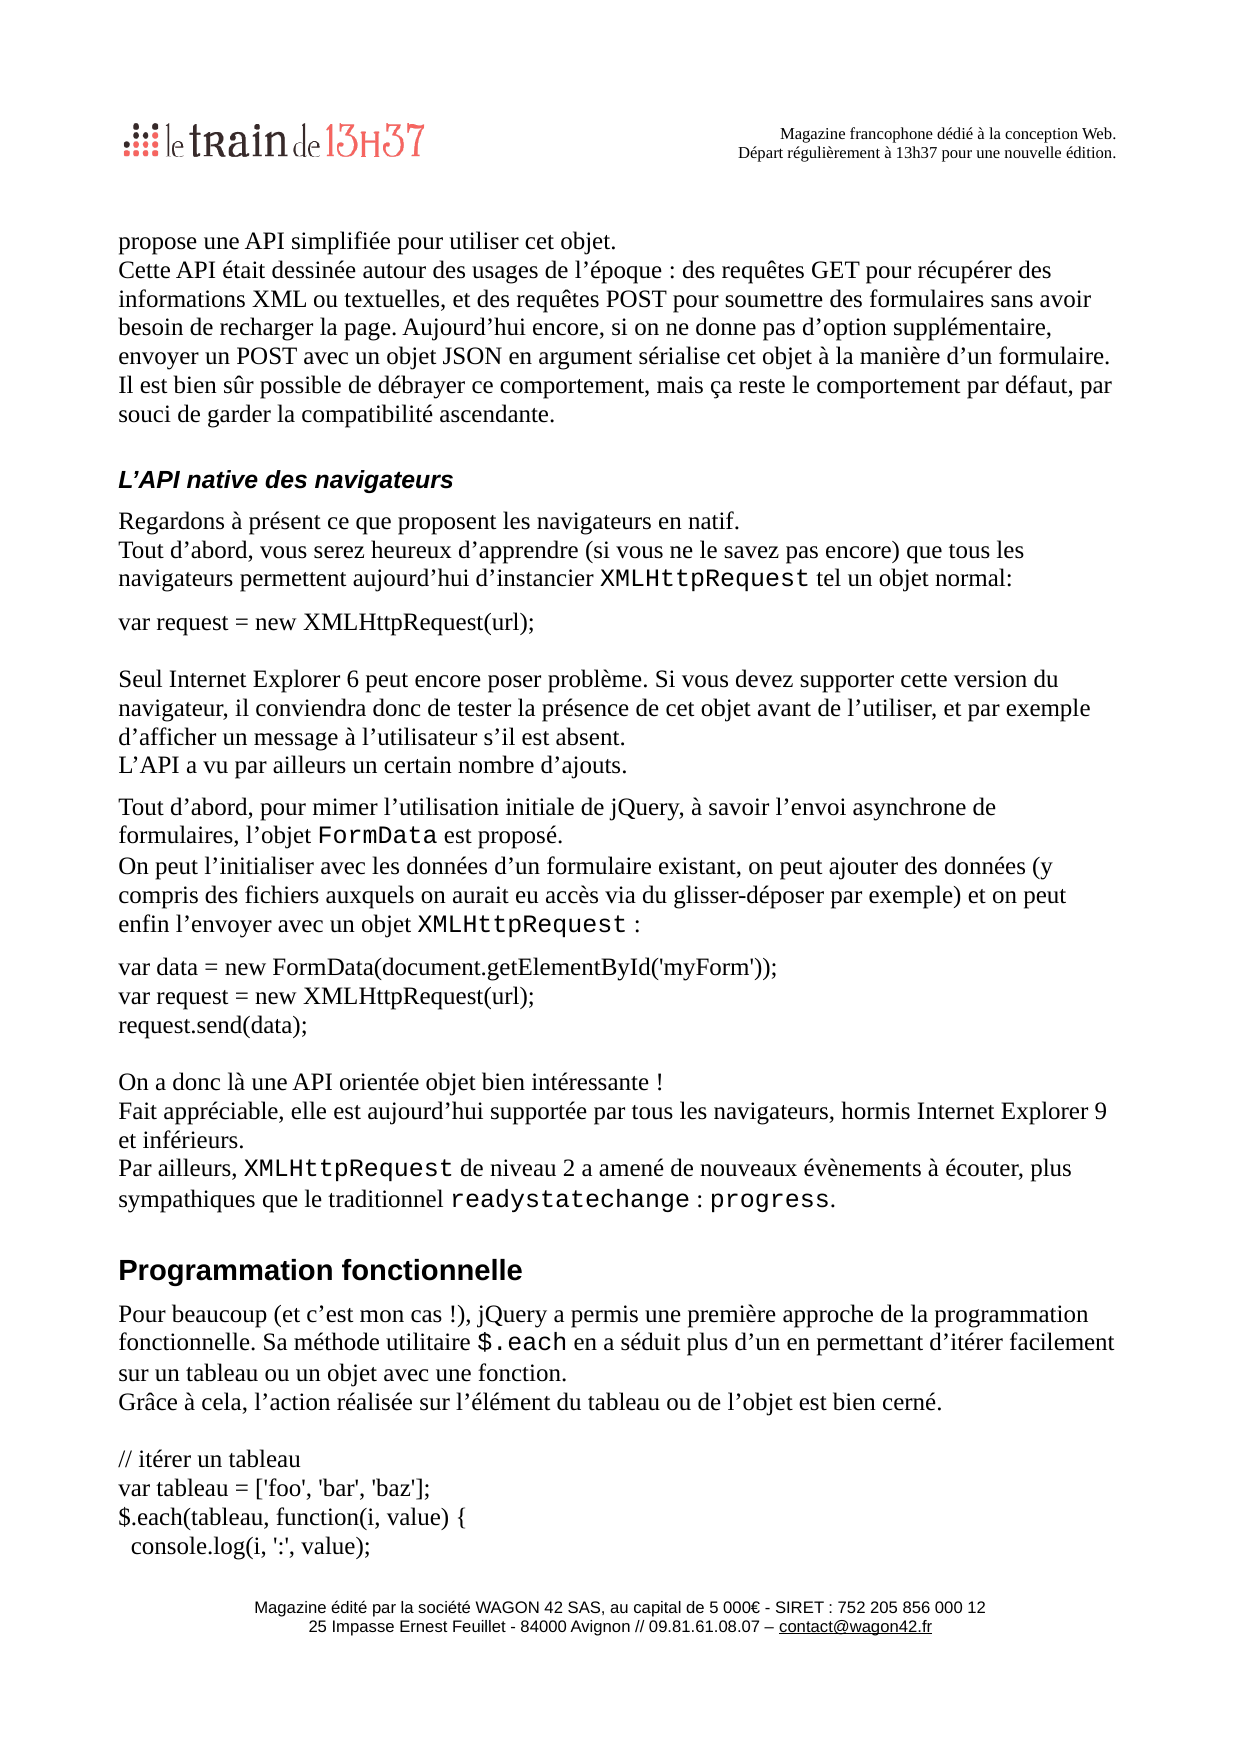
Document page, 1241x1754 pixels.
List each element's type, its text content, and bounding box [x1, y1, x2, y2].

subtitle L’API native des navigateurs [118, 465, 1122, 493]
text var data = new FormData(document.getElementById('myForm')); [118, 952, 1122, 981]
text console.log(i, ':', value); [118, 1531, 1122, 1559]
text var tableau = ['foo', 'bar', 'baz']; [118, 1473, 1122, 1502]
picture [123, 123, 425, 157]
text propose une API simplifiée pour utiliser cet objet. Cette API était dessinée autour des usages de l’époque : des requêtes GET pour récupérer des informations XML ou textuelles, et des requêtes POST pour soumettre des formulaires sans avoir besoin de recharger la page. Aujourd’hui encore, si on ne donne pas d’option supplémentaire, envoyer un POST avec un objet JSON en argument sérialise cet objet à la manière d’un formulaire. Il est bien sûr possible de débrayer ce comportement, mais ça reste le comportement par défaut, par souci de garder la compatibilité ascendante. [118, 226, 1122, 427]
text Seul Internet Explorer 6 peut encore poser problème. Si vous devez supporter cette version du navigateur, il conviendra donc de tester la présence de cet objet avant de l’utiliser, et par exemple d’afficher un message à l’utilisateur s’il est absent. [118, 664, 1122, 751]
text var request = new XMLHttpRequest(url); [118, 981, 1122, 1010]
text Par ailleurs, XMLHttpRequest de niveau 2 a amené de nouveaux évènements à écouter, plus sympathiques que le traditionnel readystatechange : progress. [118, 1153, 1122, 1215]
text // itérer un tableau [118, 1444, 1122, 1473]
subtitle Programmation fonctionnelle [118, 1253, 1122, 1286]
text L’API a vu par ailleurs un certain nombre d’ajouts. [118, 751, 1122, 779]
text Pour beaucoup (et c’est mon cas !), jQuery a permis une première approche de la programmation fonctionnelle. Sa méthode utilitaire $.each en a séduit plus d’un en permettant d’itérer facilement sur un tableau ou un objet avec une fonction. Grâce à cela, l’action réalisée sur l’élément du tableau ou de l’objet est bien cerné. [118, 1299, 1122, 1416]
text var request = new XMLHttpRequest(url); [118, 607, 1122, 636]
text Regardons à présent ce que proposent les navigateurs en natif. [118, 506, 1122, 535]
text On a donc là une API orientée objet bien intéressante ! Fait appréciable, elle est aujourd’hui supportée par tous les navigateurs, hormis Internet Explorer 9 et inférieurs. [118, 1067, 1122, 1153]
text request.send(data); [118, 1010, 1122, 1038]
text Tout d’abord, vous serez heureux d’apprendre (si vous ne le savez pas encore) que tous les navigateurs permettent aujourd’hui d’instancier XMLHttpRequest tel un objet normal: [118, 535, 1122, 594]
text Tout d’abord, pour mimer l’utilisation initiale de jQuery, à savoir l’envoi asynchrone de formulaires, l’objet FormData est proposé. On peut l’initialiser avec les données d’un formulaire existant, on peut ajouter des données (y compris des fichiers auxquels on aurait eu accès via du glisser-déposer par exemple) et on peut enfin l’envoyer avec un objet XMLHttpRequest : [118, 792, 1122, 940]
text $.each(tableau, function(i, value) { [118, 1502, 1122, 1531]
